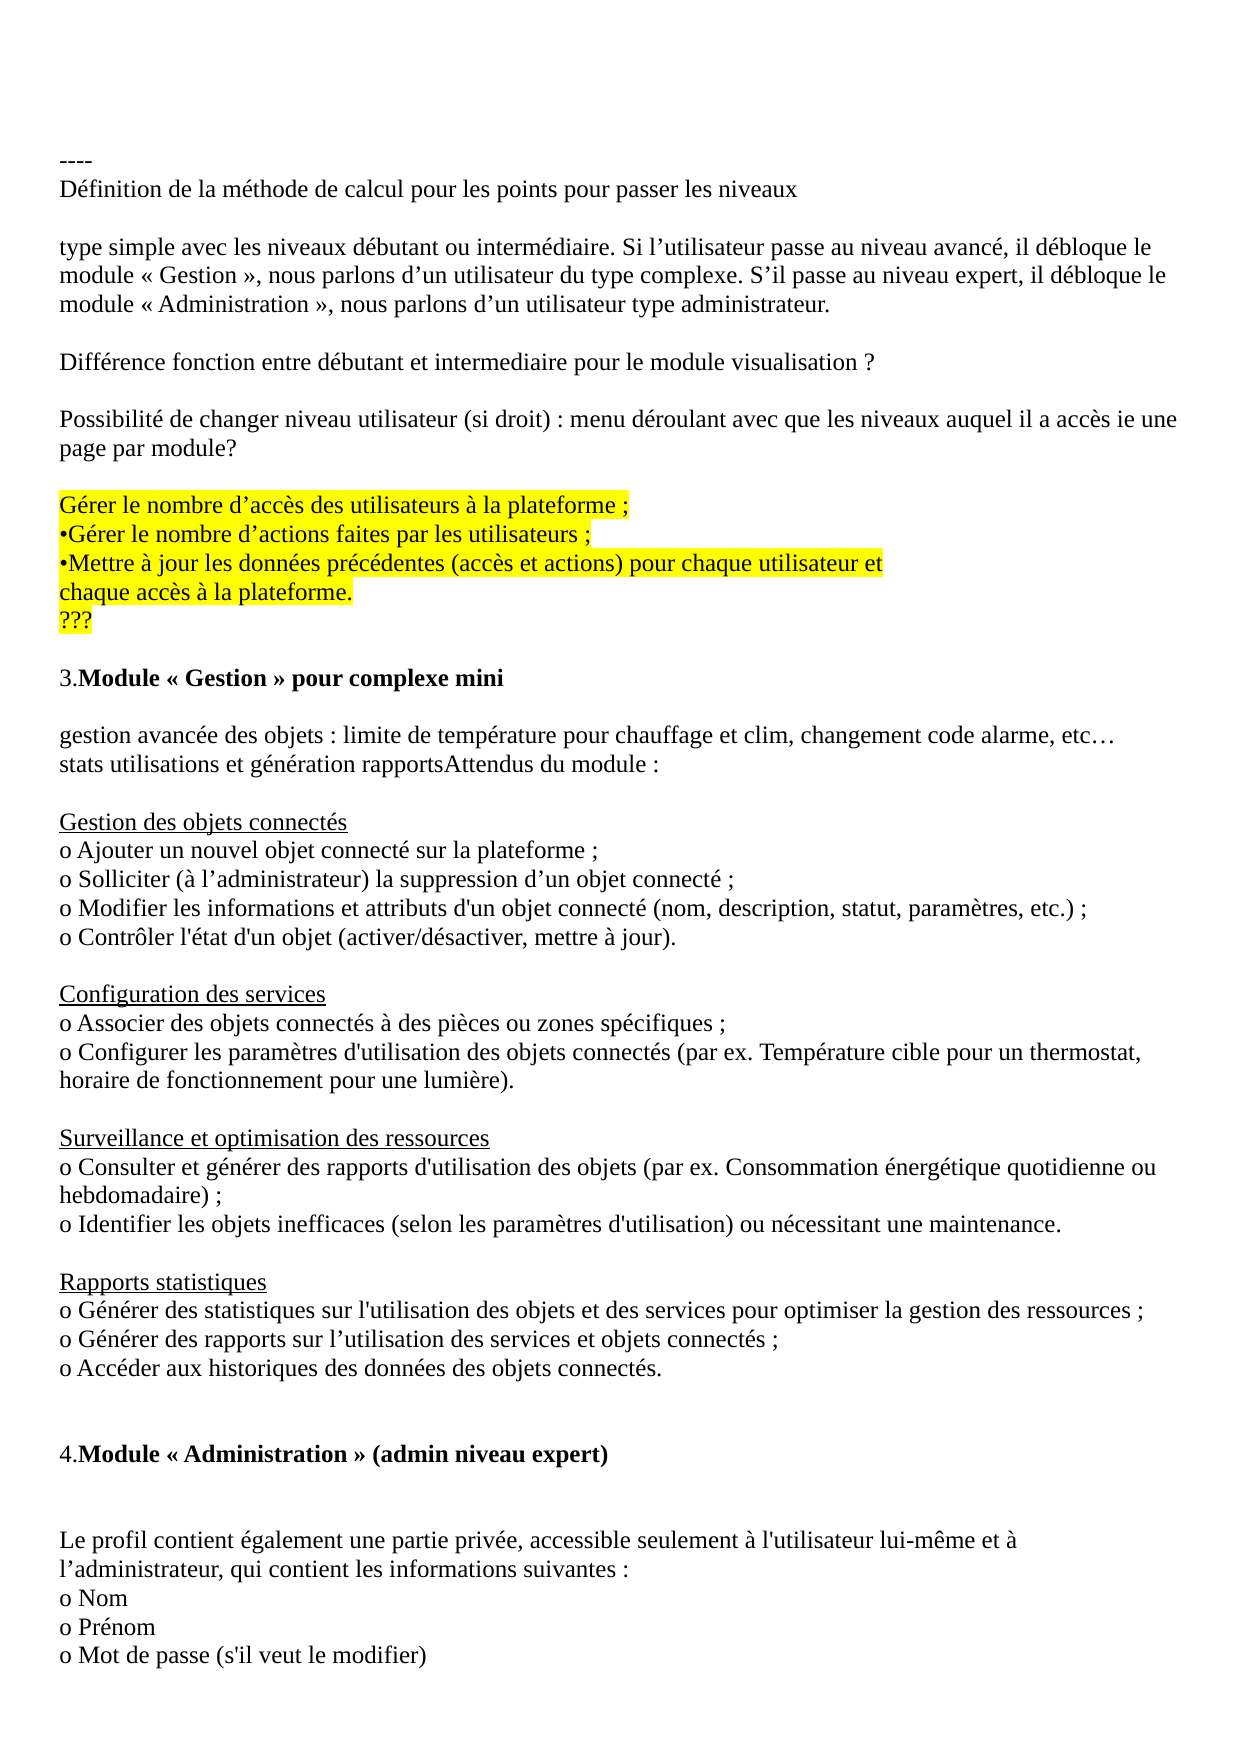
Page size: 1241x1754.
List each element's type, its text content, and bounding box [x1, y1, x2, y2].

text o Configurer les paramètres d'utilisation des objets connectés (par ex. Température cible pour un thermostat, horaire de fonctionnement pour une lumière). [59, 1037, 1181, 1094]
text Possibilité de changer niveau utilisateur (si droit) : menu déroulant avec que les niveaux auquel il a accès ie une page par module? [59, 404, 1181, 462]
text o Générer des rapports sur l’utilisation des services et objets connectés ; [59, 1324, 1181, 1353]
text Configuration des services [59, 979, 1181, 1008]
text 4.Module « Administration » (admin niveau expert) [59, 1439, 1181, 1468]
text Rapports statistiques [59, 1267, 1181, 1295]
text o Ajouter un nouvel objet connecté sur la plateforme ; [59, 835, 1181, 864]
text 3.Module « Gestion » pour complexe mini [59, 663, 1181, 692]
text •Mettre à jour les données précédentes (accès et actions) pour chaque utilisateur et [59, 548, 1181, 577]
text gestion avancée des objets : limite de température pour chauffage et clim, changement code alarme, etc… [59, 720, 1181, 749]
text o Consulter et générer des rapports d'utilisation des objets (par ex. Consommation énergétique quotidienne ou hebdomadaire) ; [59, 1152, 1181, 1209]
text type simple avec les niveaux débutant ou intermédiaire. Si l’utilisateur passe au niveau avancé, il débloque le module « Gestion », nous parlons d’un utilisateur du type complexe. S’il passe au niveau expert, il débloque le module « Administration », nous parlons d’un utilisateur type administrateur. [59, 232, 1181, 318]
text Définition de la méthode de calcul pour les points pour passer les niveaux [59, 174, 1181, 203]
text ??? [59, 605, 1181, 634]
text Gérer le nombre d’accès des utilisateurs à la plateforme ; [59, 490, 1181, 519]
text stats utilisations et génération rapportsAttendus du module : [59, 749, 1181, 778]
text o Accéder aux historiques des données des objets connectés. [59, 1353, 1181, 1382]
text o Générer des statistiques sur l'utilisation des objets et des services pour optimiser la gestion des ressources ; [59, 1295, 1181, 1324]
text chaque accès à la plateforme. [59, 577, 1181, 605]
text o Solliciter (à l’administrateur) la suppression d’un objet connecté ; [59, 864, 1181, 893]
text o Contrôler l'état d'un objet (activer/désactiver, mettre à jour). [59, 922, 1181, 950]
text o Nom [59, 1583, 1181, 1612]
text o Modifier les informations et attributs d'un objet connecté (nom, description, statut, paramètres, etc.) ; [59, 893, 1181, 922]
text o Prénom [59, 1612, 1181, 1640]
text o Identifier les objets inefficaces (selon les paramètres d'utilisation) ou nécessitant une maintenance. [59, 1209, 1181, 1238]
text ---- [59, 145, 1181, 174]
text o Mot de passe (s'il veut le modifier) [59, 1640, 1181, 1669]
text Surveillance et optimisation des ressources [59, 1123, 1181, 1152]
text •Gérer le nombre d’actions faites par les utilisateurs ; [59, 519, 1181, 548]
text Gestion des objets connectés [59, 807, 1181, 835]
text Le profil contient également une partie privée, accessible seulement à l'utilisateur lui-même et à [59, 1525, 1181, 1554]
text Différence fonction entre débutant et intermediaire pour le module visualisation ? [59, 347, 1181, 375]
text l’administrateur, qui contient les informations suivantes : [59, 1554, 1181, 1583]
text o Associer des objets connectés à des pièces ou zones spécifiques ; [59, 1008, 1181, 1037]
